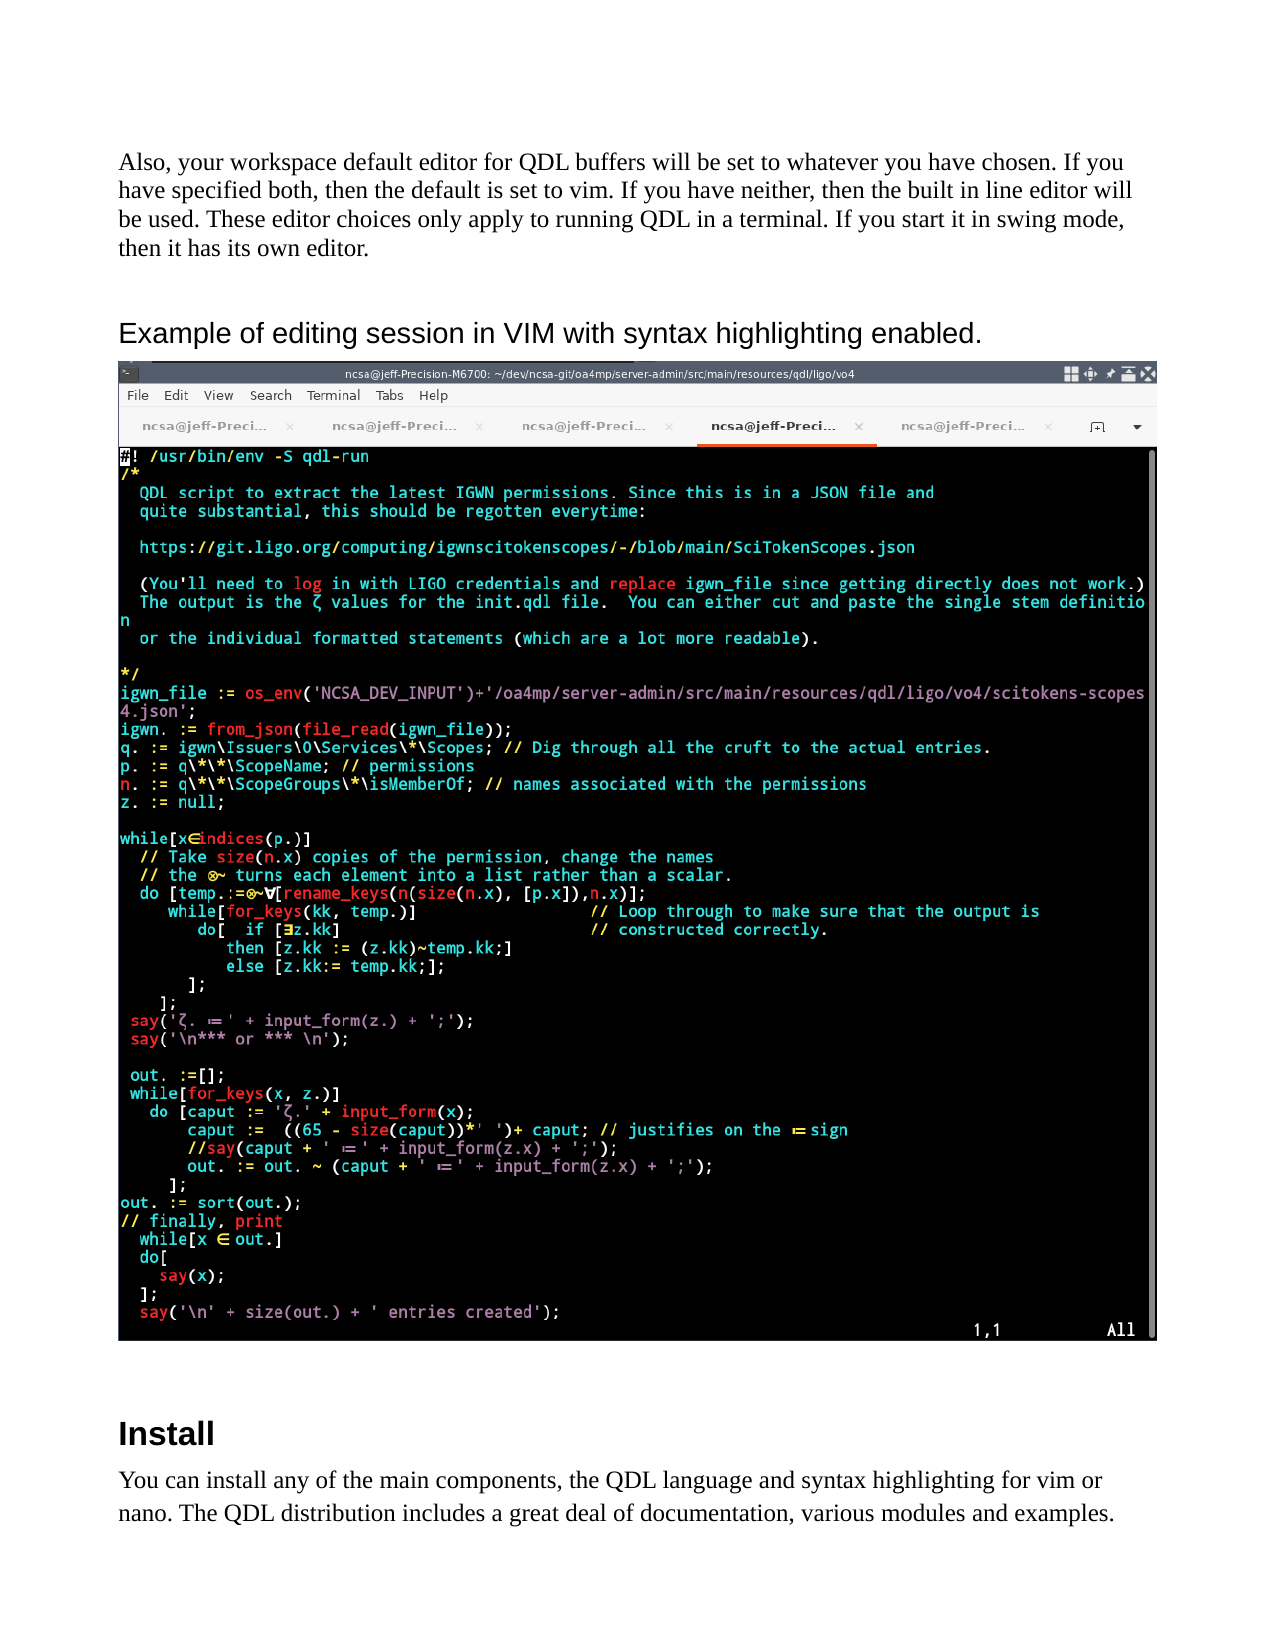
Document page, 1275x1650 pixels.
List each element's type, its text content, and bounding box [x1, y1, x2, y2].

text You can install any of the main components, the QDL language and syntax highlighting for vim or nano. The QDL distribution includes a great deal of documentation, various modules and examples. [118, 1465, 1157, 1527]
text Also, your workspace default editor for QDL buffers will be set to whatever you have chosen. If you have specified both, then the default is set to vim. If you have neither, then the built in line editor will be used. These editor choices only apply to running QDL in a terminal. If you start it in swing mode, then it has its own editor. [118, 147, 1157, 262]
subtitle Example of editing session in VIM with syntax highlighting enabled. [118, 316, 1157, 349]
subtitle Install [118, 1414, 1157, 1452]
picture [118, 361, 1157, 1341]
